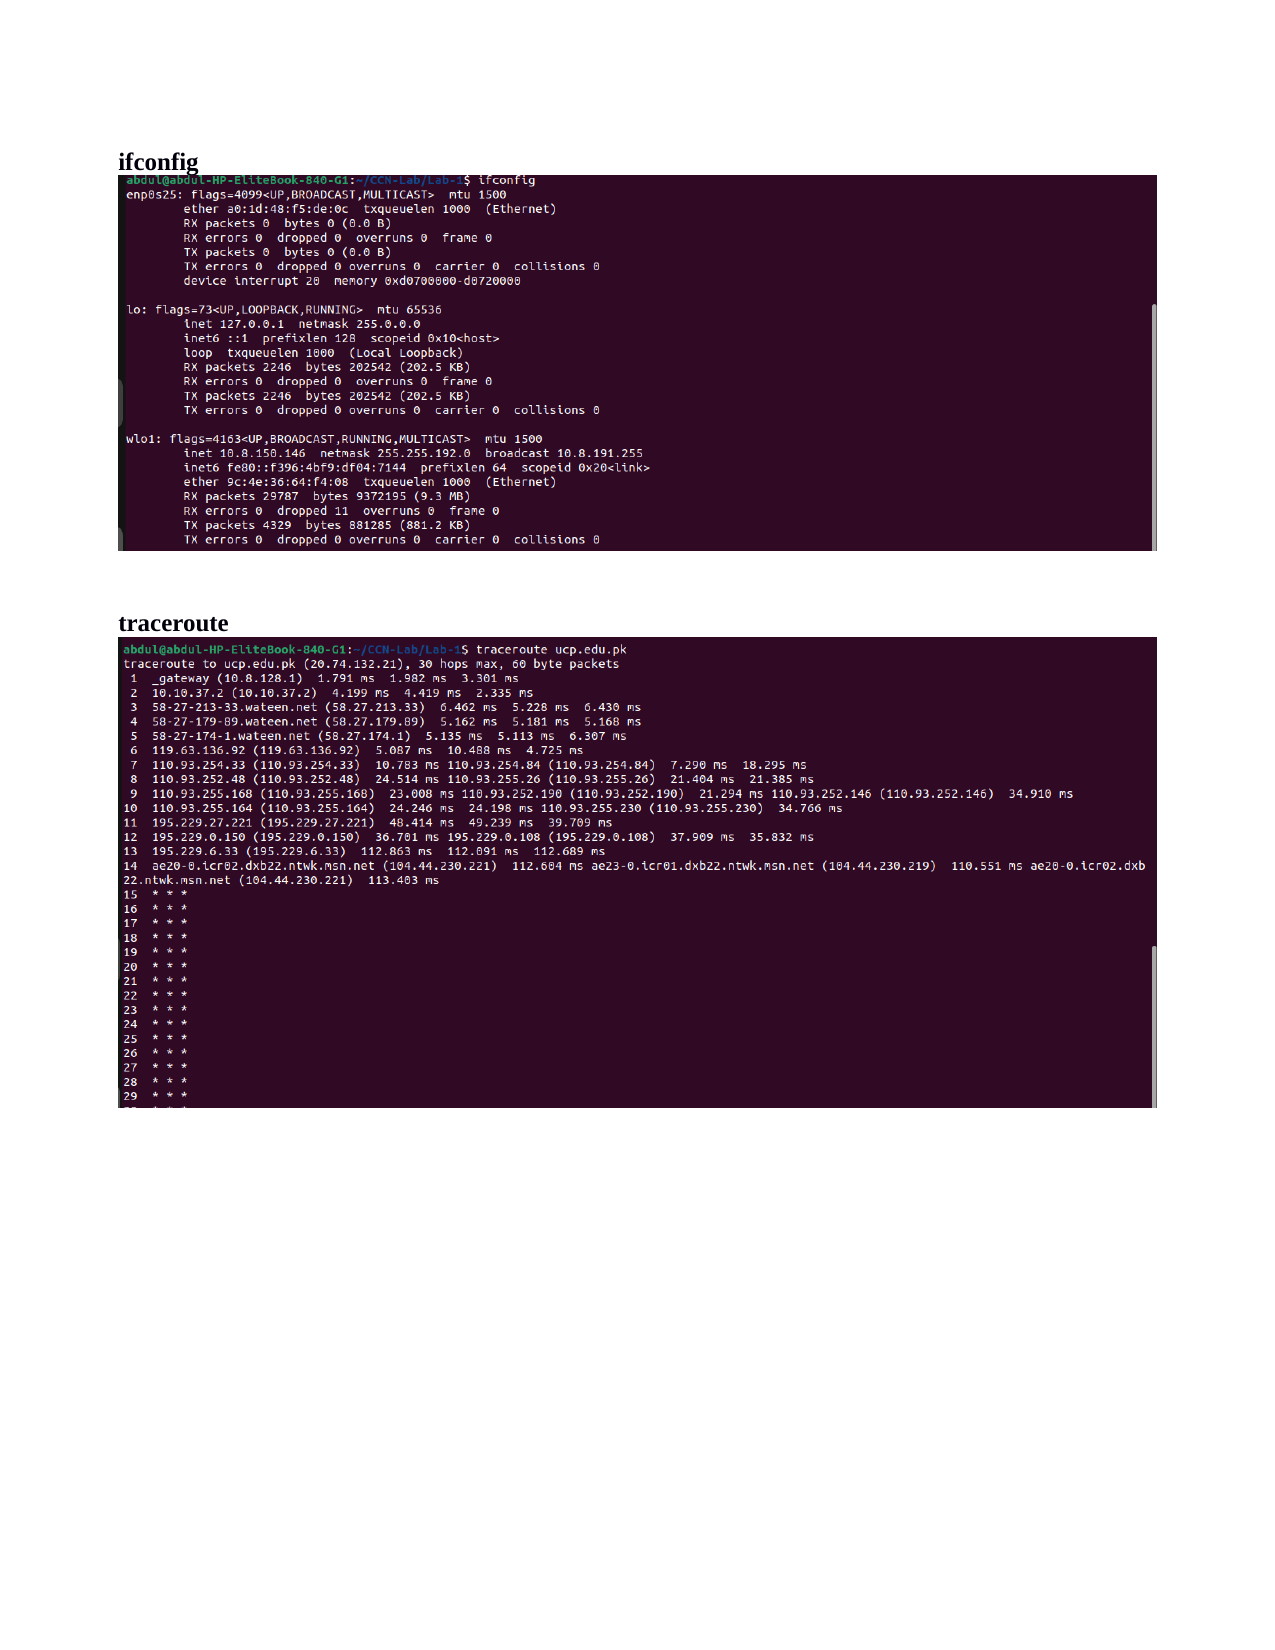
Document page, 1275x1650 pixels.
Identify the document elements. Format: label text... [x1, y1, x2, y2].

picture [118, 175, 1157, 551]
text traceroute [118, 608, 1157, 637]
picture [118, 637, 1157, 1108]
text ifconfig [118, 147, 1157, 175]
